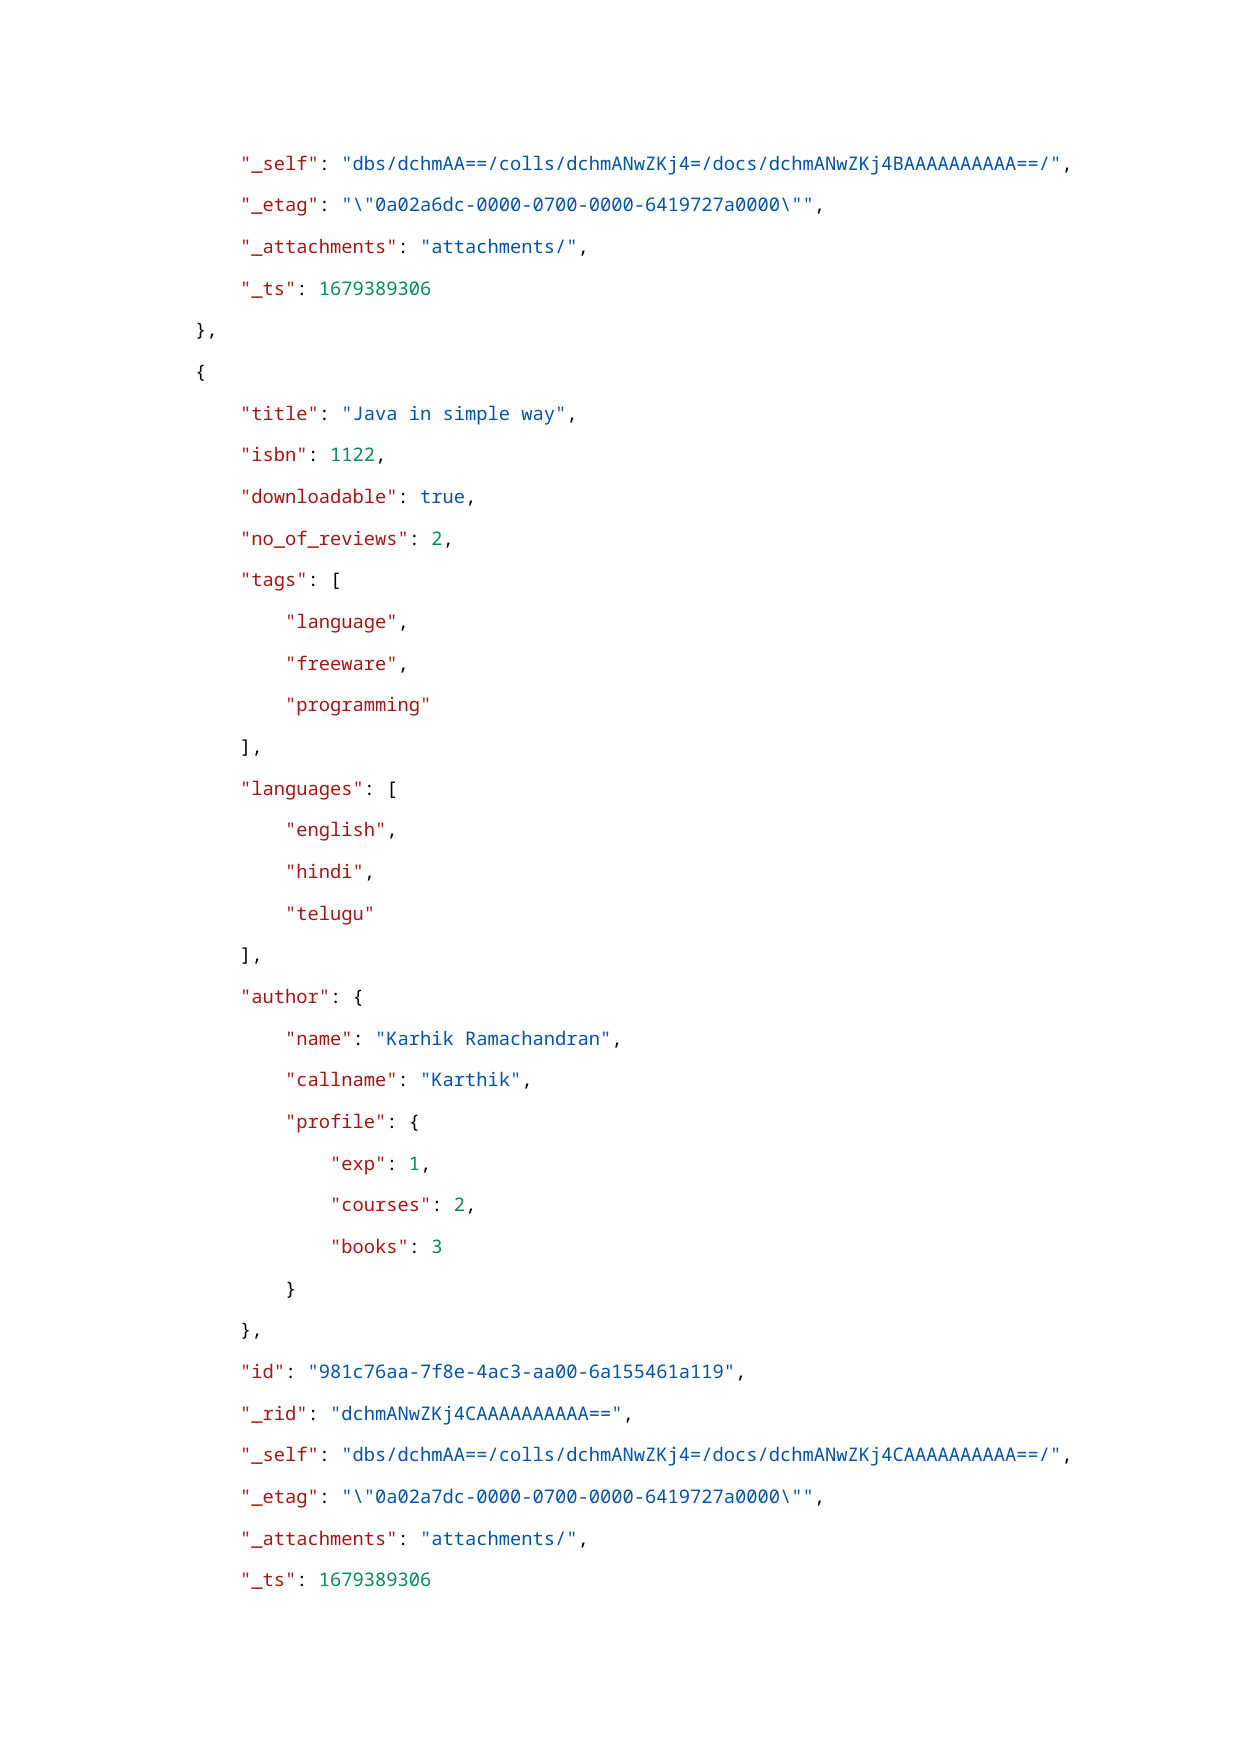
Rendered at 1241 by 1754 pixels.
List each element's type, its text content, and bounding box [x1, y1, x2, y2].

text "books": 3 [150, 1233, 1090, 1258]
text "hindi", [150, 858, 1090, 883]
text "freeware", [150, 650, 1090, 675]
text "title": "Java in simple way", [150, 400, 1090, 425]
text "programming" [150, 692, 1090, 717]
text "_self": "dbs/dchmAA==/colls/dchmANwZKj4=/docs/dchmANwZKj4BAAAAAAAAAA==/", [150, 150, 1090, 175]
text "profile": { [150, 1108, 1090, 1133]
text ], [150, 733, 1090, 758]
text { [150, 358, 1090, 383]
text } [150, 1275, 1090, 1300]
text "_attachments": "attachments/", [150, 1525, 1090, 1550]
text }, [150, 317, 1090, 342]
text "author": { [150, 983, 1090, 1008]
text "_rid": "dchmANwZKj4CAAAAAAAAAA==", [150, 1400, 1090, 1425]
text "_self": "dbs/dchmAA==/colls/dchmANwZKj4=/docs/dchmANwZKj4CAAAAAAAAAA==/", [150, 1442, 1090, 1467]
text "courses": 2, [150, 1192, 1090, 1217]
text "isbn": 1122, [150, 442, 1090, 467]
text "_attachments": "attachments/", [150, 233, 1090, 258]
text "telugu" [150, 900, 1090, 925]
text "_ts": 1679389306 [150, 1567, 1090, 1592]
text "no_of_reviews": 2, [150, 525, 1090, 550]
text "_etag": "\"0a02a6dc-0000-0700-0000-6419727a0000\"", [150, 192, 1090, 217]
text "language", [150, 608, 1090, 633]
text "exp": 1, [150, 1150, 1090, 1175]
text "id": "981c76aa-7f8e-4ac3-aa00-6a155461a119", [150, 1358, 1090, 1383]
text "languages": [ [150, 775, 1090, 800]
text "tags": [ [150, 567, 1090, 592]
text "_ts": 1679389306 [150, 275, 1090, 300]
text "english", [150, 817, 1090, 842]
text "downloadable": true, [150, 483, 1090, 508]
text "name": "Karhik Ramachandran", [150, 1025, 1090, 1050]
text }, [150, 1317, 1090, 1342]
text "callname": "Karthik", [150, 1067, 1090, 1092]
text ], [150, 942, 1090, 967]
text "_etag": "\"0a02a7dc-0000-0700-0000-6419727a0000\"", [150, 1483, 1090, 1508]
